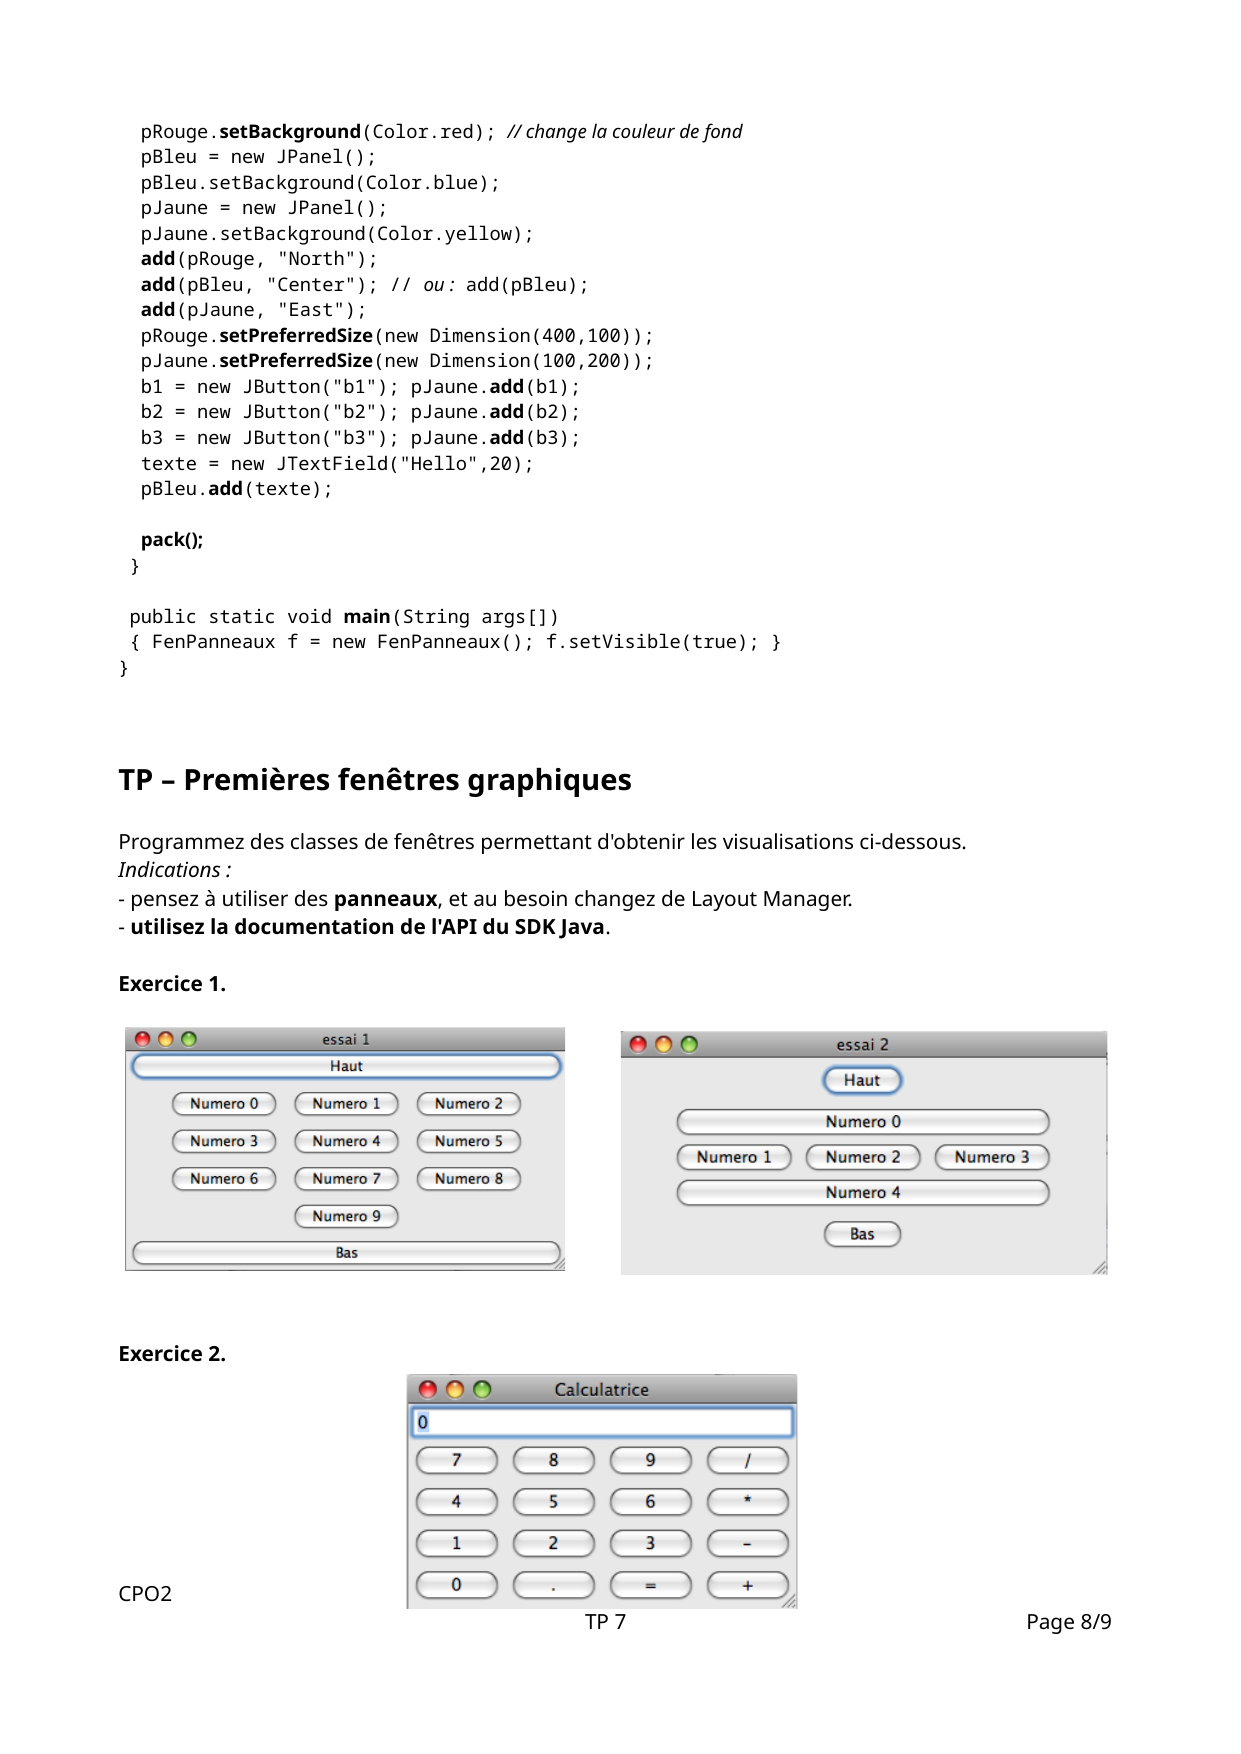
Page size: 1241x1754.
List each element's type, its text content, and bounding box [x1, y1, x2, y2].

text pJaune.setBackground(Color.yellow); [118, 220, 1122, 246]
text { FenPanneaux f = new FenPanneaux(); f.setVisible(true); } [118, 628, 1122, 654]
text TP – Premières fenêtres graphiques [118, 759, 1122, 799]
text texte = new JTextField("Hello",20); [118, 450, 1122, 475]
text b2 = new JButton("b2"); pJaune.add(b2); [118, 399, 1122, 424]
text pBleu.add(texte); [118, 475, 1122, 501]
text b3 = new JButton("b3"); pJaune.add(b3); [118, 424, 1122, 450]
text pack(); [118, 526, 1122, 552]
text pJaune = new JPanel(); [118, 195, 1122, 220]
text Indications : [118, 856, 1122, 884]
text } [118, 654, 1122, 679]
text public static void main(String args[]) [118, 603, 1122, 628]
picture [125, 1027, 565, 1271]
text add(pBleu, "Center"); // ou : add(pBleu); [118, 271, 1122, 297]
text - pensez à utiliser des panneaux, et au besoin changez de Layout Manager. [118, 884, 1122, 912]
text add(pJaune, "East"); [118, 297, 1122, 322]
text pRouge.setPreferredSize(new Dimension(400,100)); [118, 322, 1122, 348]
picture [406, 1374, 798, 1609]
text pBleu.setBackground(Color.blue); [118, 169, 1122, 195]
text b1 = new JButton("b1"); pJaune.add(b1); [118, 373, 1122, 399]
text pBleu = new JPanel(); [118, 144, 1122, 169]
text pJaune.setPreferredSize(new Dimension(100,200)); [118, 348, 1122, 373]
text } [118, 552, 1122, 577]
text add(pRouge, "North"); [118, 246, 1122, 271]
text - utilisez la documentation de l'API du SDK Java. [118, 912, 1122, 941]
text pRouge.setBackground(Color.red); // change la couleur de fond [118, 118, 1122, 144]
text Programmez des classes de fenêtres permettant d'obtenir les visualisations ci-dessous. [118, 827, 1122, 856]
text Exercice 1. [118, 969, 1122, 998]
text Exercice 2. [118, 1339, 1122, 1367]
picture [620, 1031, 1108, 1275]
